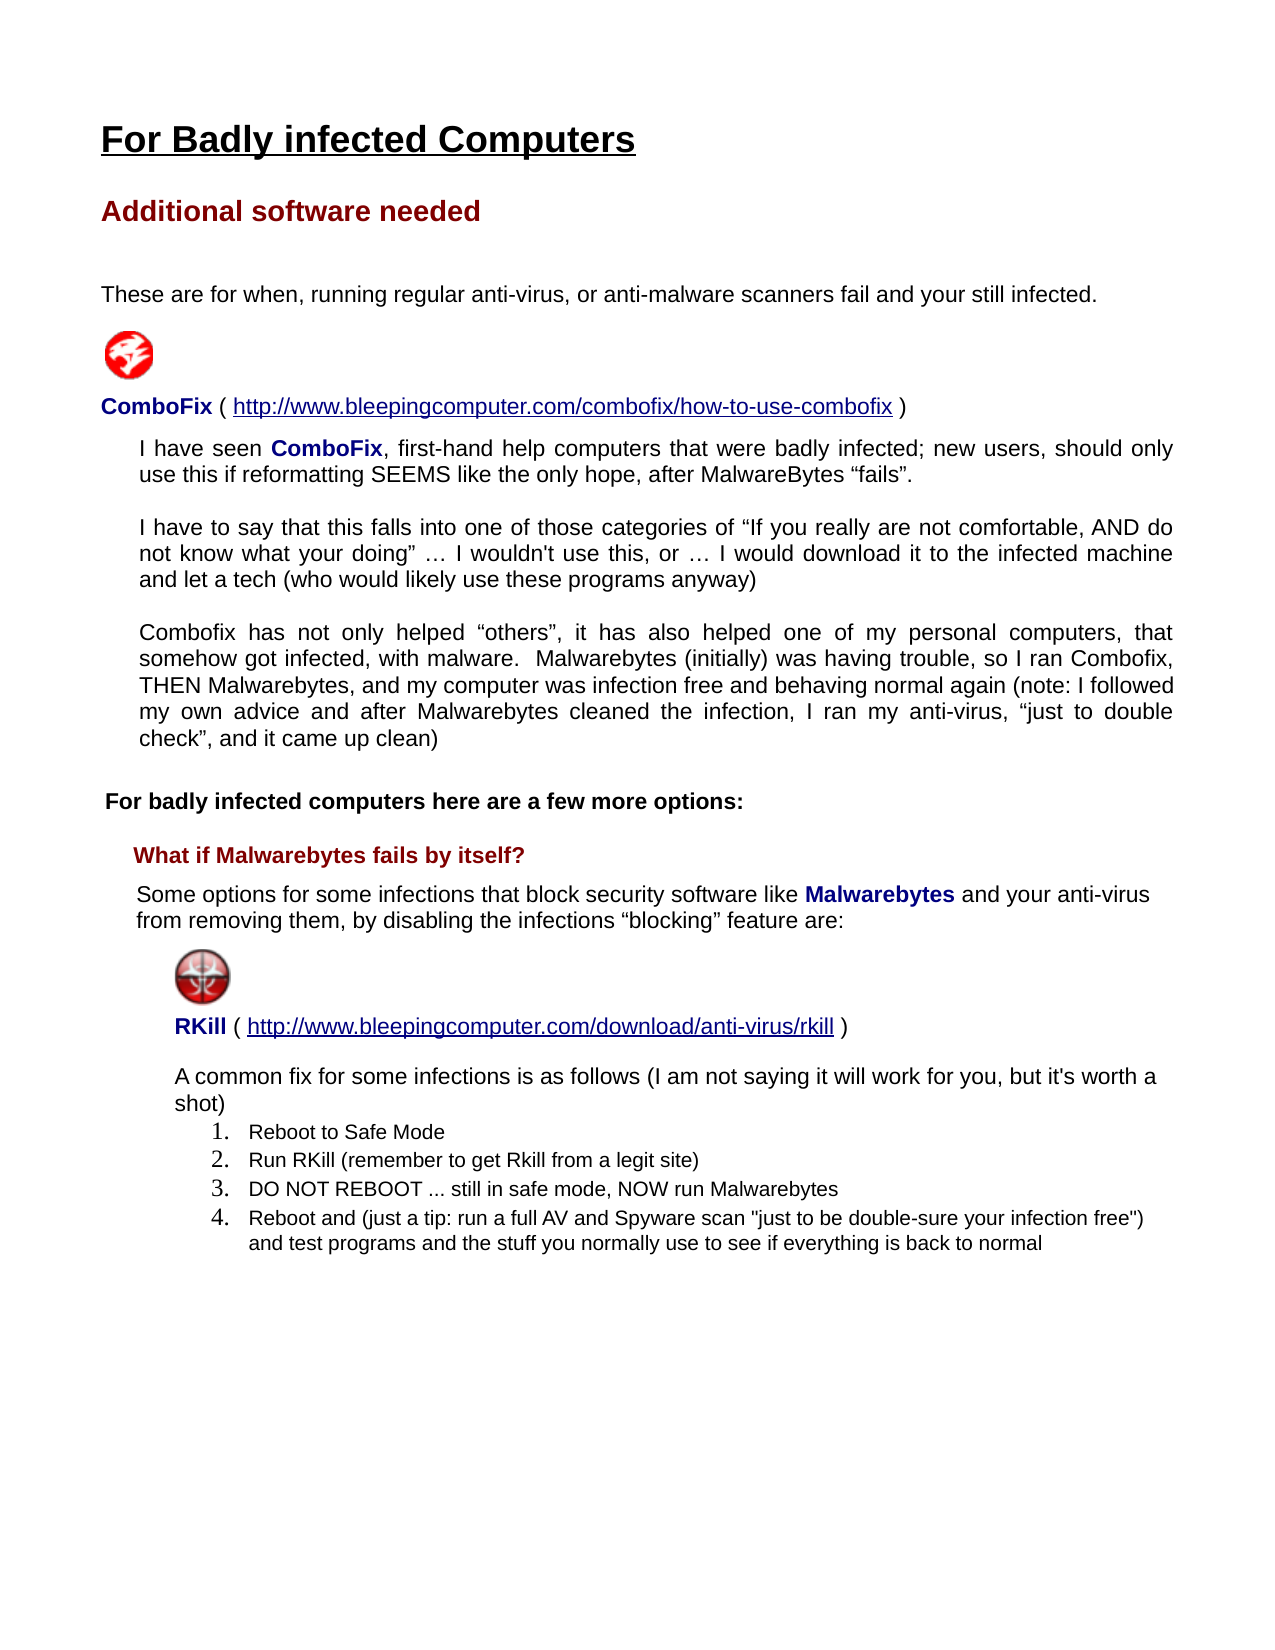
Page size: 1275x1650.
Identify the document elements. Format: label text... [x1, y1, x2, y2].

subtitle Additional software needed [101, 194, 1174, 228]
text RKill ( http://www.bleepingcomputer.com/download/anti-virus/rkill ) [174, 1013, 1174, 1039]
subtitle What if Malwarebytes fails by itself? [133, 842, 1174, 868]
list Reboot to Safe Mode [211, 1116, 1174, 1144]
text I have seen ComboFix, first-hand help computers that were badly infected; new users, should only use this if reformatting SEEMS like the only hope, after MalwareBytes “fails”. [139, 434, 1174, 487]
text These are for when, running regular anti-virus, or anti-malware scanners fail and your still infected. [101, 281, 1174, 308]
text ComboFix ( http://www.bleepingcomputer.com/combofix/how-to-use-combofix ) [101, 393, 1174, 419]
picture [174, 949, 231, 1006]
subtitle For badly infected computers here are a few more options: [105, 788, 1174, 814]
picture [105, 331, 153, 380]
subtitle For Badly infected Computers [101, 117, 1174, 160]
text Some options for some infections that block security software like Malwarebytes and your anti-virus from removing them, by disabling the infections “blocking” feature are: [136, 881, 1174, 934]
text I have to say that this falls into one of those categories of “If you really are not comfortable, AND do not know what your doing” … I wouldn't use this, or … I would download it to the infected machine and let a tech (who would likely use these programs anyway) [139, 514, 1174, 593]
text Combofix has not only helped “others”, it has also helped one of my personal computers, that somehow got infected, with malware. Malwarebytes (initially) was having trouble, so I ran Combofix, THEN Malwarebytes, and my computer was infection free and behaving normal again (note: I followed my own advice and after Malwarebytes cleaned the infection, I ran my anti-virus, “just to double check”, and it came up clean) [139, 619, 1174, 751]
text A common fix for some infections is as follows (I am not saying it will work for you, but it's worth a shot) [174, 1063, 1174, 1116]
list DO NOT REBOOT ... still in safe mode, NOW run Malwarebytes [211, 1173, 1174, 1202]
list Run RKill (remember to get Rkill from a legit site) [211, 1144, 1174, 1173]
list Reboot and (just a tip: run a full AV and Spyware scan "just to be double-sure your infection free") and test programs and the stuff you normally use to see if everything is back to normal [211, 1202, 1174, 1255]
